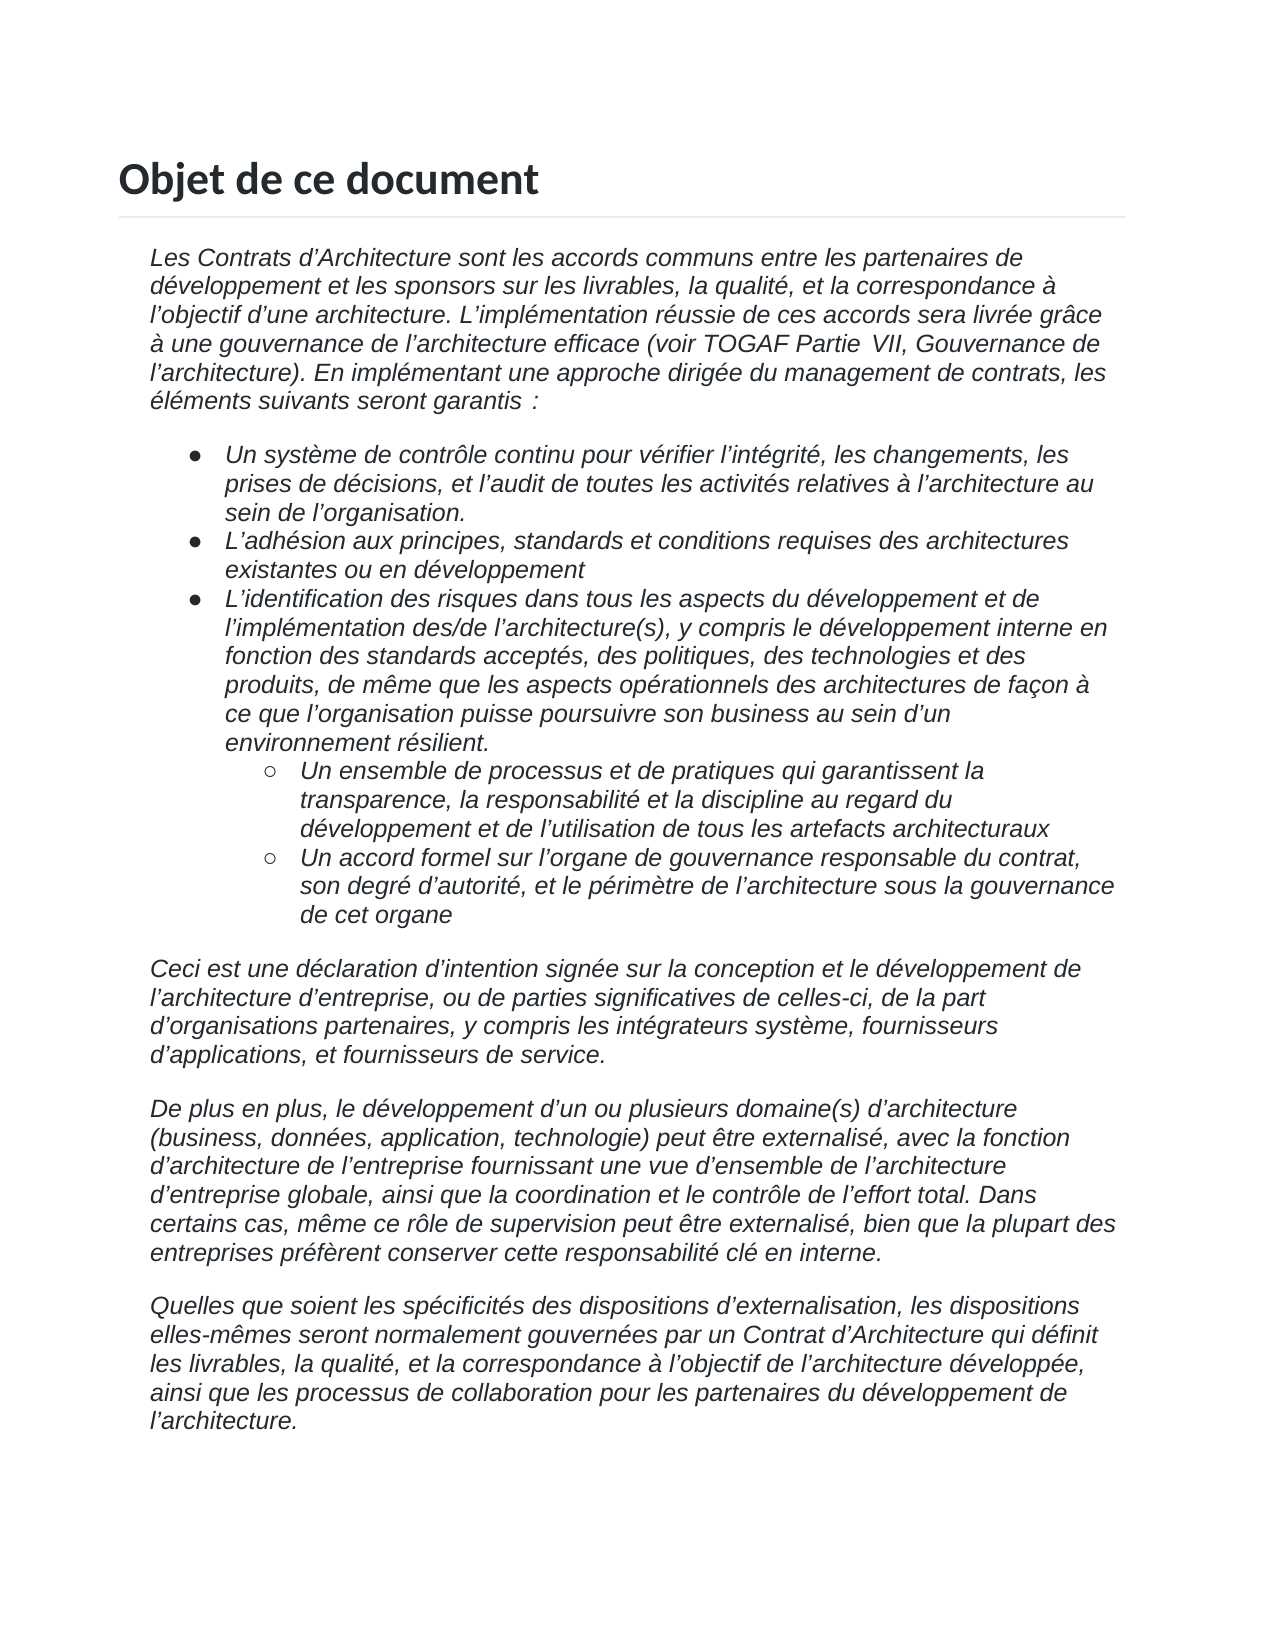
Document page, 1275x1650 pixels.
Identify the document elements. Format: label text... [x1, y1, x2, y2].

text Les Contrats d’Architecture sont les accords communs entre les partenaires de développement et les sponsors sur les livrables, la qualité, et la correspondance à l’objectif d’une architecture. L’implémentation réussie de ces accords sera livrée grâce à une gouvernance de l’architecture efficace (voir TOGAF Partie VII, Gouvernance de l’architecture). En implémentant une approche dirigée du management de contrats, les éléments suivants seront garantis : [150, 243, 1125, 415]
list L’adhésion aux principes, standards et conditions requises des architectures existantes ou en développement [187, 526, 1125, 584]
list Un accord formel sur l’organe de gouvernance responsable du contrat, son degré d’autorité, et le périmètre de l’architecture sous la gouvernance de cet organe [262, 843, 1125, 929]
text De plus en plus, le développement d’un ou plusieurs domaine(s) d’architecture (business, données, application, technologie) peut être externalisé, avec la fonction d’architecture de l’entreprise fournissant une vue d’ensemble de l’architecture d’entreprise globale, ainsi que la coordination et le contrôle de l’effort total. Dans certains cas, même ce rôle de supervision peut être externalisé, bien que la plupart des entreprises préfèrent conserver cette responsabilité clé en interne. [150, 1094, 1125, 1266]
text Quelles que soient les spécificités des dispositions d’externalisation, les dispositions elles-mêmes seront normalement gouvernées par un Contrat d’Architecture qui définit les livrables, la qualité, et la correspondance à l’objectif de l’architecture développée, ainsi que les processus de collaboration pour les partenaires du développement de l’architecture. [150, 1291, 1125, 1435]
list L’identification des risques dans tous les aspects du développement et de l’implémentation des/de l’architecture(s), y compris le développement interne en fonction des standards acceptés, des politiques, des technologies et des produits, de même que les aspects opérationnels des architectures de façon à ce que l’organisation puisse poursuivre son business au sein d’un environnement résilient. [187, 584, 1125, 756]
subtitle Objet de ce document [119, 150, 1125, 216]
list Un système de contrôle continu pour vérifier l’intégrité, les changements, les prises de décisions, et l’audit de toutes les activités relatives à l’architecture au sein de l’organisation. [187, 440, 1125, 526]
text Ceci est une déclaration d’intention signée sur la conception et le développement de l’architecture d’entreprise, ou de parties significatives de celles-ci, de la part d’organisations partenaires, y compris les intégrateurs système, fournisseurs d’applications, et fournisseurs de service. [150, 954, 1125, 1069]
list Un ensemble de processus et de pratiques qui garantissent la transparence, la responsabilité et la discipline au regard du développement et de l’utilisation de tous les artefacts architecturaux [262, 756, 1125, 843]
